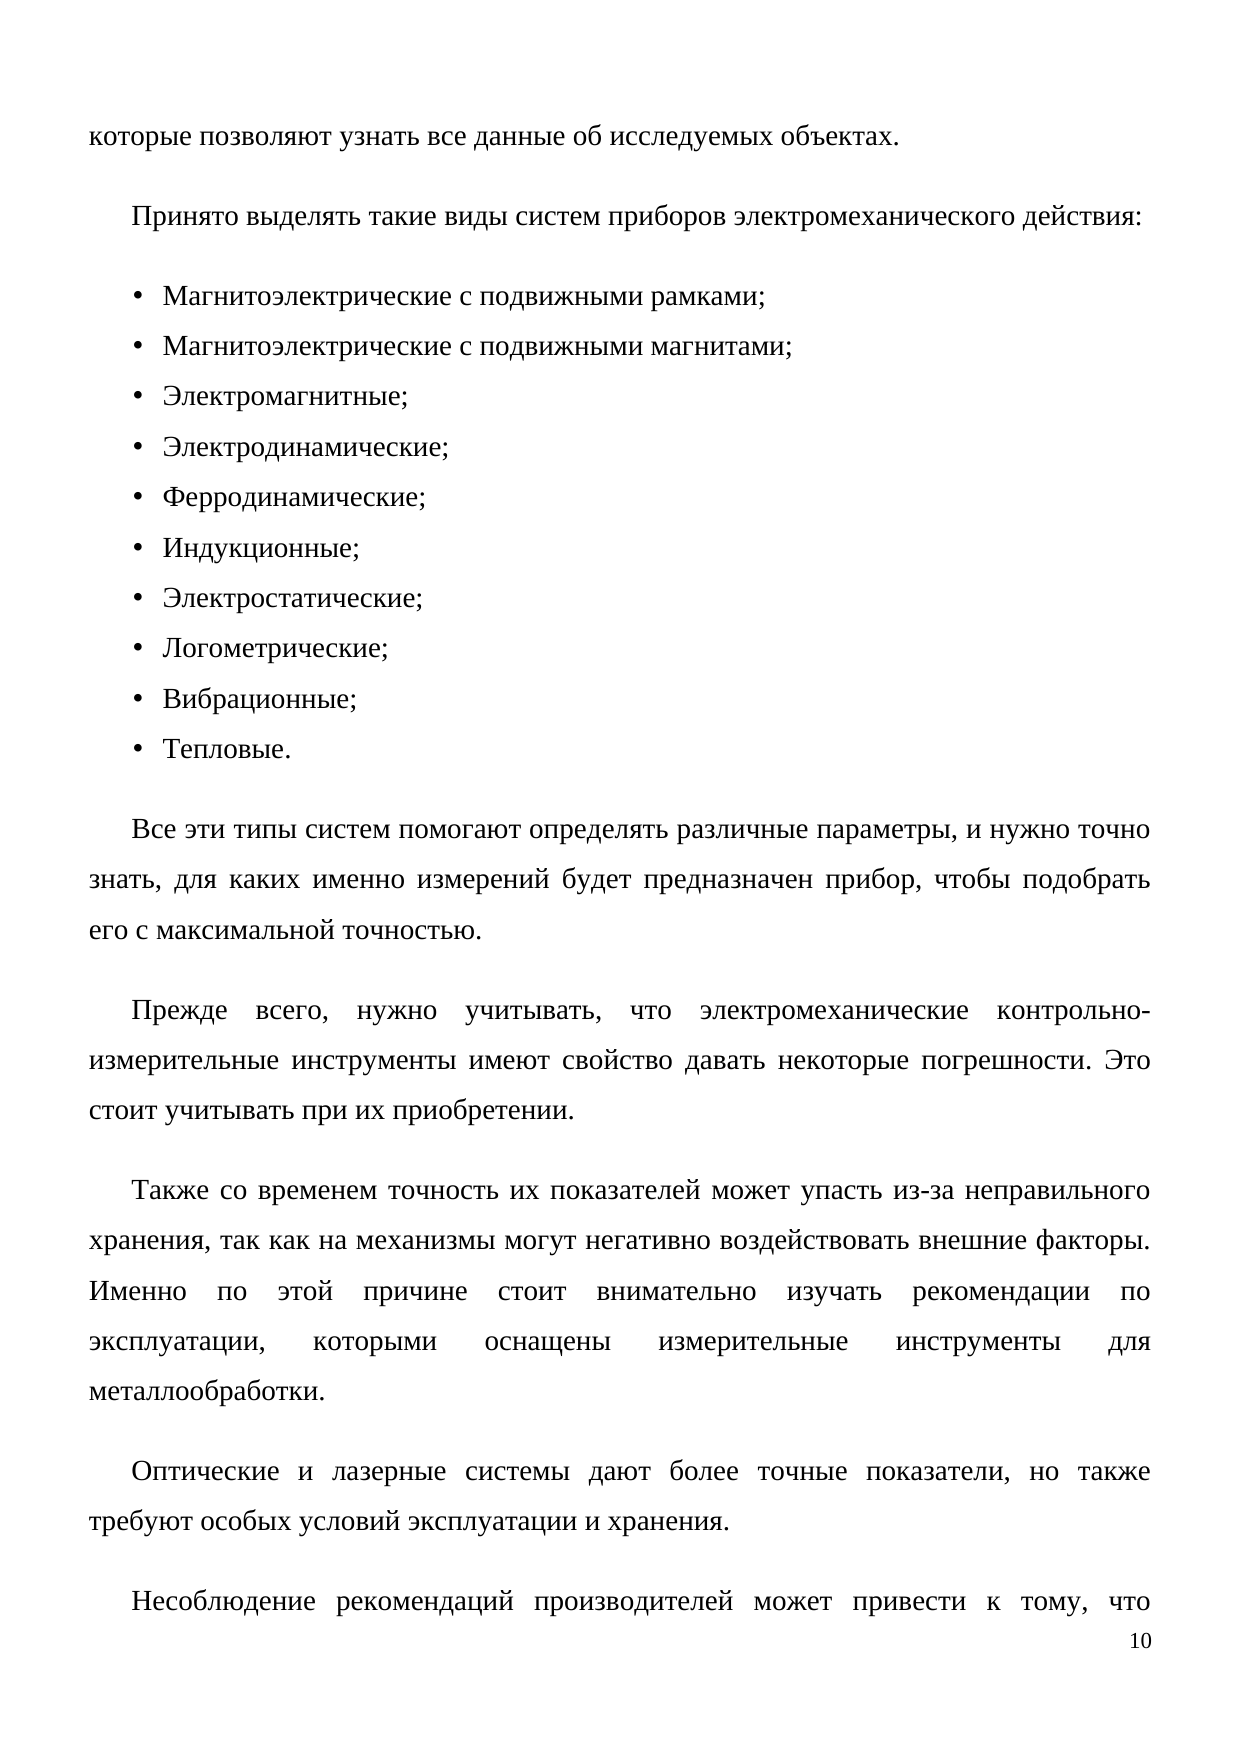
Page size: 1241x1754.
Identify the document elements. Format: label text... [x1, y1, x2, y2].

text которые позволяют узнать все данные об исследуемых объектах. [89, 118, 1152, 152]
text Несоблюдение рекомендаций производителей может привести к тому, что [89, 1583, 1152, 1617]
text Прежде всего, нужно учитывать, что электромеханические контрольно-измерительные инструменты имеют свойство давать некоторые погрешности. Это стоит учитывать при их приобретении. [89, 992, 1152, 1126]
text Оптические и лазерные системы дают более точные показатели, но также требуют особых условий эксплуатации и хранения. [89, 1453, 1152, 1537]
list Электромагнитные; [133, 378, 1152, 412]
list Электростатические; [133, 580, 1152, 614]
list Магнитоэлектрические с подвижными рамками; [133, 278, 1152, 311]
list Тепловые. [133, 731, 1152, 765]
text Также со временем точность их показателей может упасть из-за неправильного хранения, так как на механизмы могут негативно воздействовать внешние факторы. Именно по этой причине стоит внимательно изучать рекомендации по эксплуатации, которыми оснащены измерительные инструменты для металлообработки. [89, 1172, 1152, 1407]
text Принято выделять такие виды систем приборов электромеханического действия: [89, 198, 1152, 231]
list Ферродинамические; [133, 479, 1152, 513]
list Логометрические; [133, 631, 1152, 664]
list Индукционные; [133, 530, 1152, 563]
list Электродинамические; [133, 429, 1152, 463]
text Все эти типы систем помогают определять различные параметры, и нужно точно знать, для каких именно измерений будет предназначен прибор, чтобы подобрать его с максимальной точностью. [89, 811, 1152, 946]
list Вибрационные; [133, 681, 1152, 715]
list Магнитоэлектрические с подвижными магнитами; [133, 328, 1152, 362]
